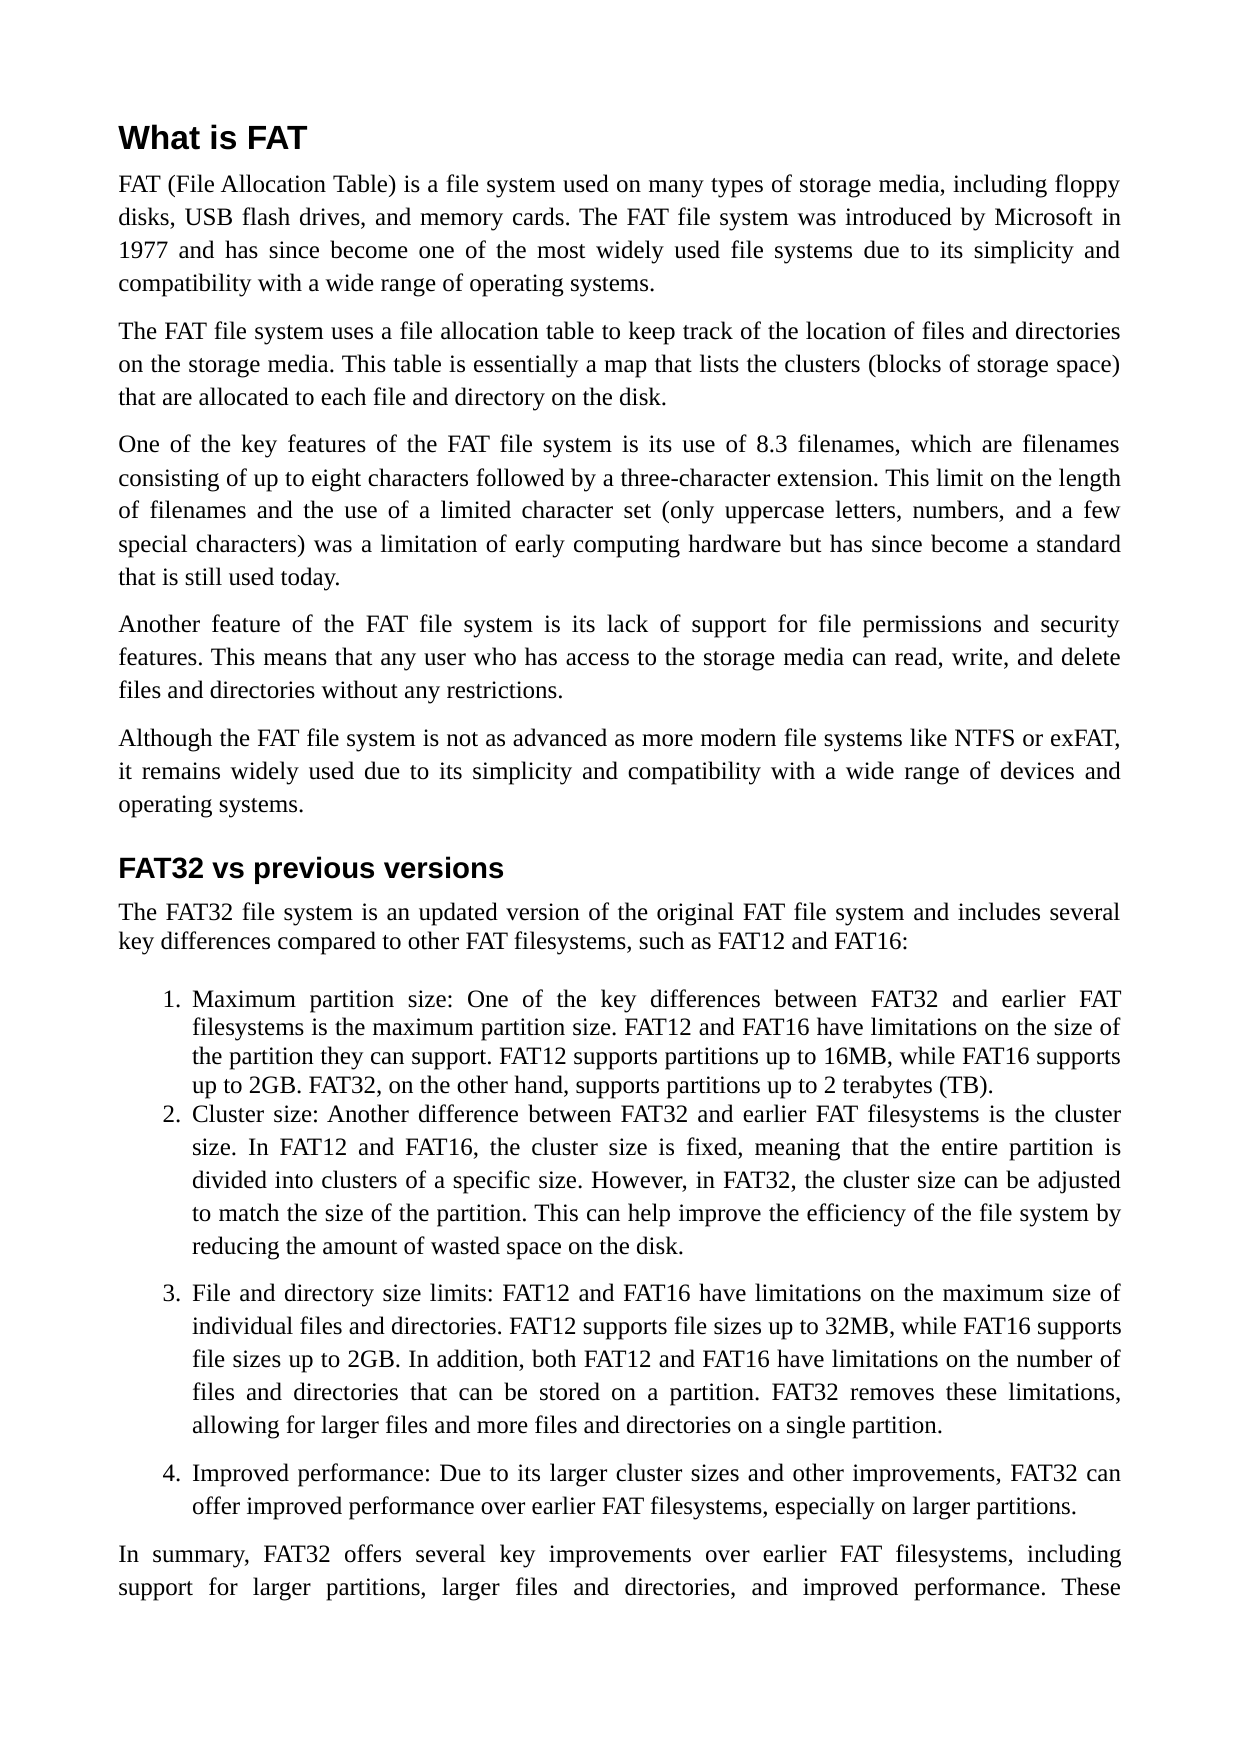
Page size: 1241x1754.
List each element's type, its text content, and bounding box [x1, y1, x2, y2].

text The FAT32 file system is an updated version of the original FAT file system and includes several key differences compared to other FAT filesystems, such as FAT12 and FAT16: [118, 897, 1122, 955]
text Another feature of the FAT file system is its lack of support for file permissions and security features. This means that any user who has access to the storage media can read, write, and delete files and directories without any restrictions. [118, 609, 1122, 704]
subtitle FAT32 vs previous versions [118, 851, 1122, 885]
text One of the key features of the FAT file system is its use of 8.3 filenames, which are filenames consisting of up to eight characters followed by a three-character extension. This limit on the length of filenames and the use of a limited character set (only uppercase letters, numbers, and a few special characters) was a limitation of early computing hardware but has since become a standard that is still used today. [118, 429, 1122, 590]
subtitle What is FAT [118, 118, 1122, 157]
list Cluster size: Another difference between FAT32 and earlier FAT filesystems is the cluster size. In FAT12 and FAT16, the cluster size is fixed, meaning that the entire partition is divided into clusters of a specific size. However, in FAT32, the cluster size can be adjusted to match the size of the partition. This can help improve the efficiency of the file system by reducing the amount of wasted space on the disk. [162, 1099, 1122, 1259]
text The FAT file system uses a file allocation table to keep track of the location of files and directories on the storage media. This table is essentially a map that lists the clusters (blocks of storage space) that are allocated to each file and directory on the disk. [118, 316, 1122, 411]
text Although the FAT file system is not as advanced as more modern file systems like NTFS or exFAT, it remains widely used due to its simplicity and compatibility with a wide range of devices and operating systems. [118, 723, 1122, 818]
text In summary, FAT32 offers several key improvements over earlier FAT filesystems, including support for larger partitions, larger files and directories, and improved performance. These [118, 1539, 1122, 1600]
list File and directory size limits: FAT12 and FAT16 have limitations on the maximum size of individual files and directories. FAT12 supports file sizes up to 32MB, while FAT16 supports file sizes up to 2GB. In addition, both FAT12 and FAT16 have limitations on the number of files and directories that can be stored on a partition. FAT32 removes these limitations, allowing for larger files and more files and directories on a single partition. [162, 1278, 1122, 1439]
list Improved performance: Due to its larger cluster sizes and other improvements, FAT32 can offer improved performance over earlier FAT filesystems, especially on larger partitions. [162, 1458, 1122, 1520]
list Maximum partition size: One of the key differences between FAT32 and earlier FAT filesystems is the maximum partition size. FAT12 and FAT16 have limitations on the size of the partition they can support. FAT12 supports partitions up to 16MB, while FAT16 supports up to 2GB. FAT32, on the other hand, supports partitions up to 2 terabytes (TB). [162, 984, 1122, 1099]
text FAT (File Allocation Table) is a file system used on many types of storage media, including floppy disks, USB flash drives, and memory cards. The FAT file system was introduced by Microsoft in 1977 and has since become one of the most widely used file systems due to its simplicity and compatibility with a wide range of operating systems. [118, 169, 1122, 297]
